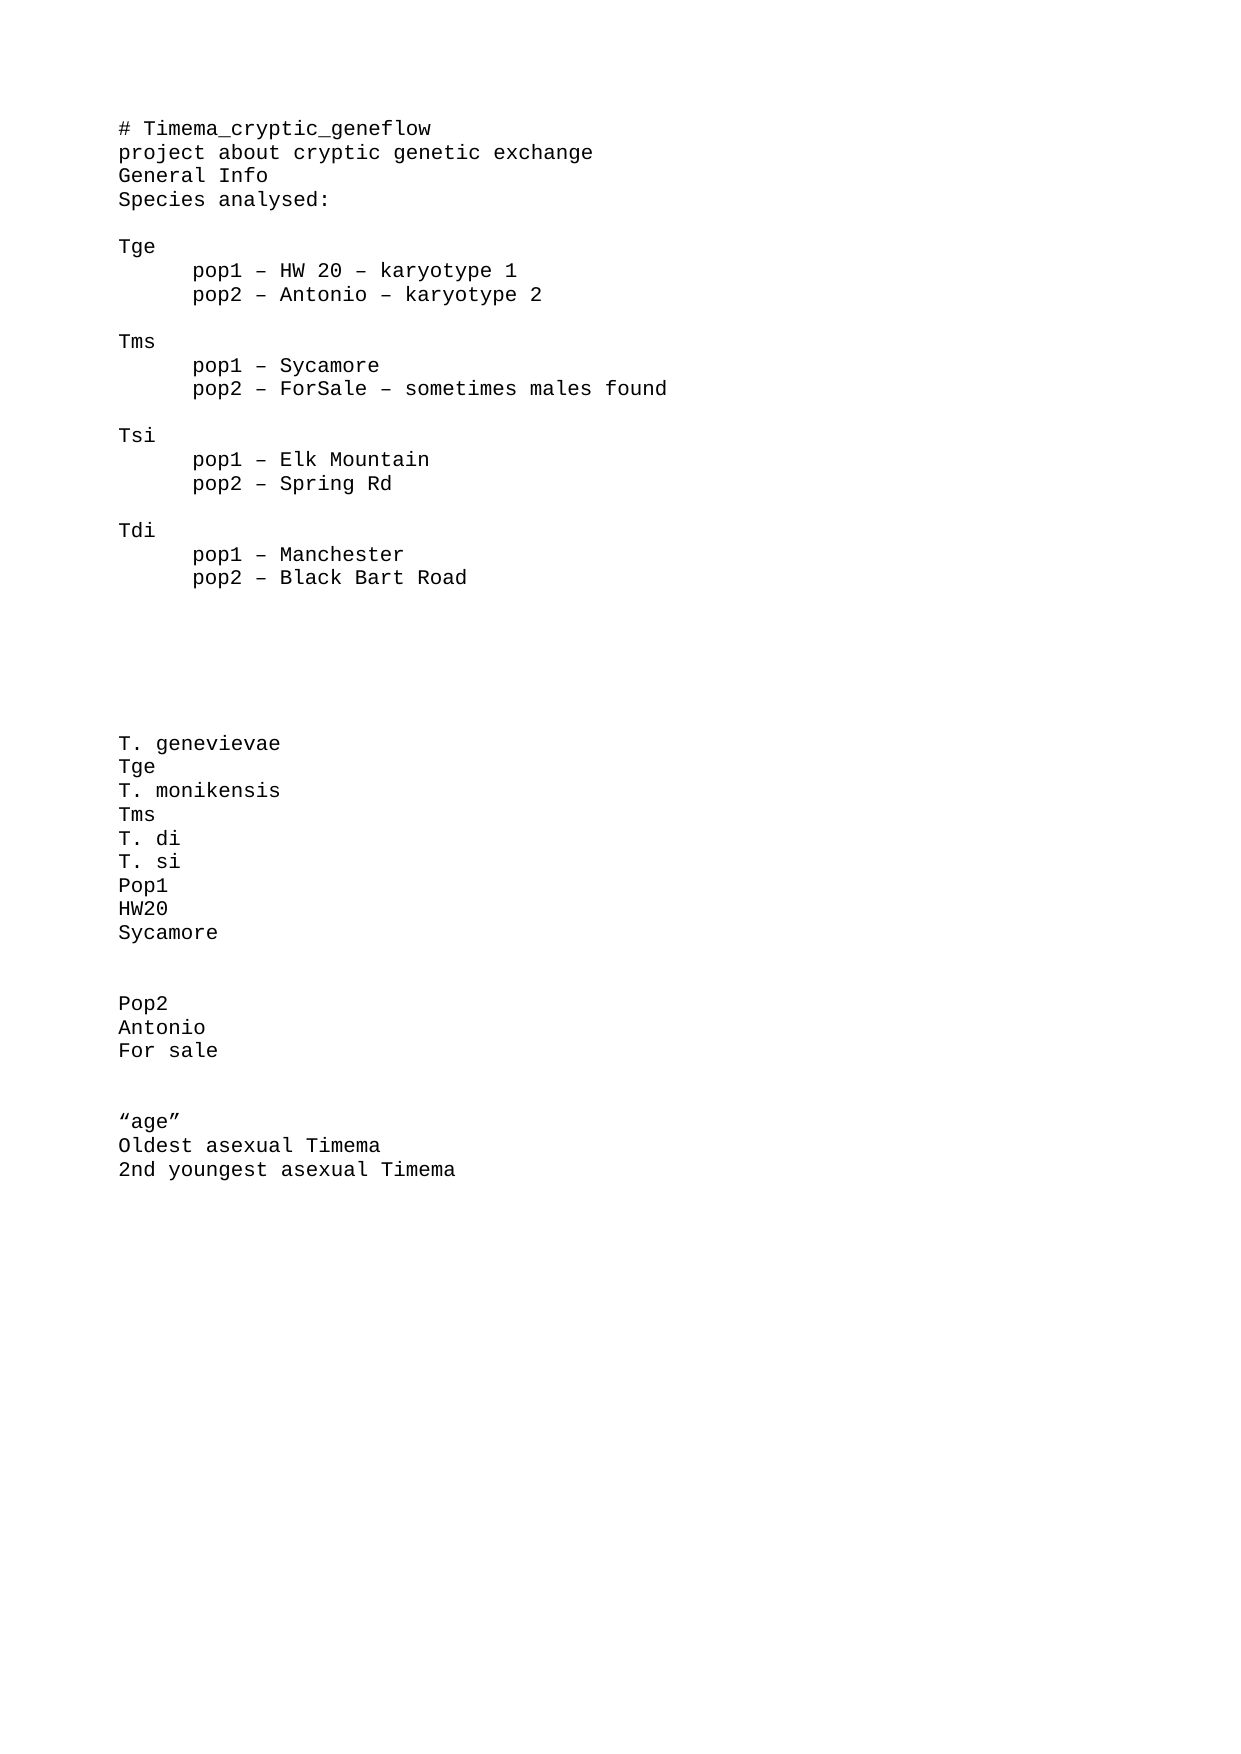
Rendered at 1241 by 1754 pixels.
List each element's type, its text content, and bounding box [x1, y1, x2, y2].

text pop1 – HW 20 – karyotype 1 [118, 260, 1122, 284]
text Sycamore [118, 922, 1122, 946]
text project about cryptic genetic exchange [118, 142, 1122, 165]
text pop1 – Manchester [118, 544, 1122, 567]
text Tge [118, 236, 1122, 260]
text pop1 – Elk Mountain [118, 449, 1122, 473]
text pop2 – Antonio – karyotype 2 [118, 284, 1122, 307]
text Tdi [118, 520, 1122, 544]
text T. genevievae [118, 733, 1122, 757]
text For sale [118, 1040, 1122, 1064]
text # Timema_cryptic_geneflow [118, 118, 1122, 142]
text T. si [118, 851, 1122, 875]
text Tge [118, 757, 1122, 780]
text pop2 – ForSale – sometimes males found [118, 378, 1122, 402]
text Tms [118, 331, 1122, 354]
text pop2 – Black Bart Road [118, 567, 1122, 591]
text HW20 [118, 898, 1122, 922]
text Tsi [118, 426, 1122, 449]
text Pop1 [118, 875, 1122, 898]
text Oldest asexual Timema [118, 1135, 1122, 1158]
text General Info [118, 165, 1122, 189]
text Antonio [118, 1017, 1122, 1040]
text “age” [118, 1111, 1122, 1135]
text T. di [118, 827, 1122, 851]
text T. monikensis [118, 780, 1122, 804]
text 2nd youngest asexual Timema [118, 1158, 1122, 1182]
text Species analysed: [118, 189, 1122, 213]
text Tms [118, 804, 1122, 827]
text pop1 – Sycamore [118, 354, 1122, 378]
text pop2 – Spring Rd [118, 473, 1122, 496]
text Pop2 [118, 993, 1122, 1017]
